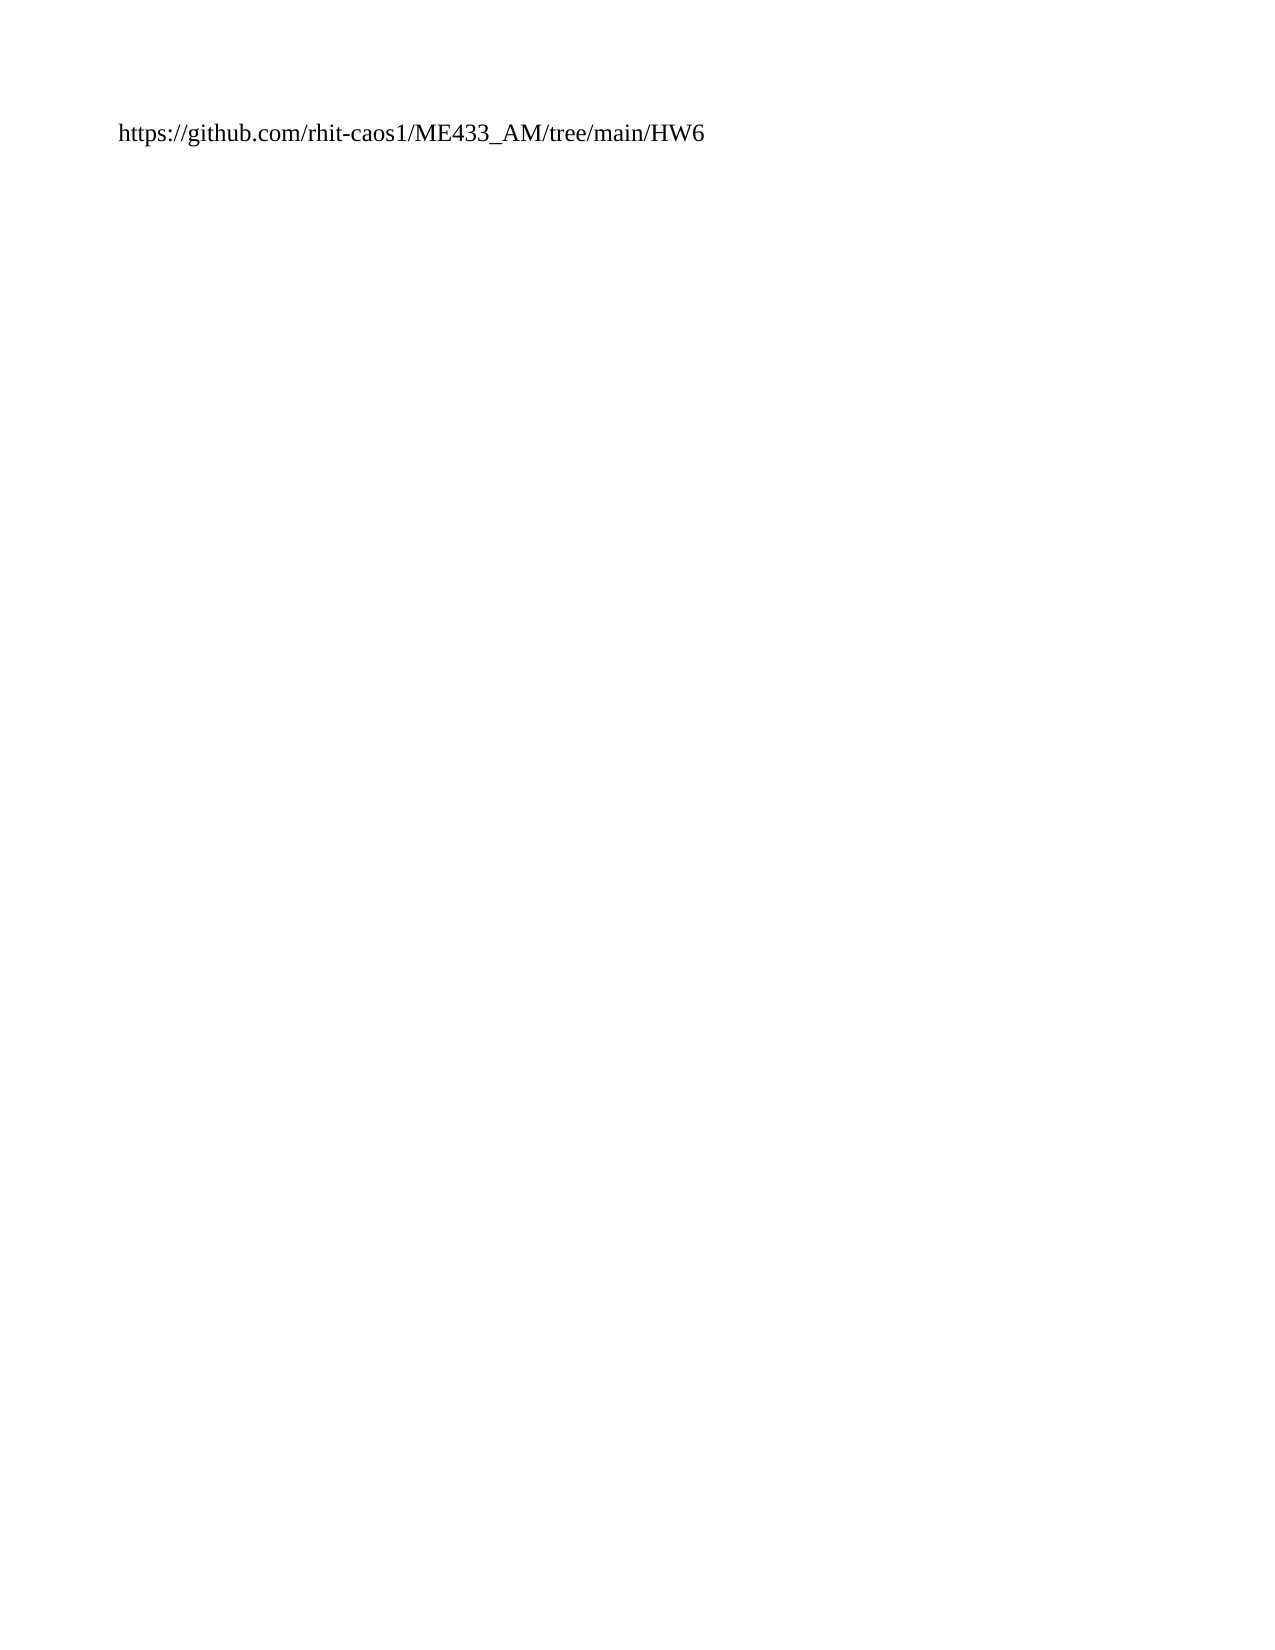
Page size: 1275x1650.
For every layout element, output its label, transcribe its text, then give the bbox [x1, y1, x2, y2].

text https://github.com/rhit-caos1/ME433_AM/tree/main/HW6 [118, 118, 1157, 147]
